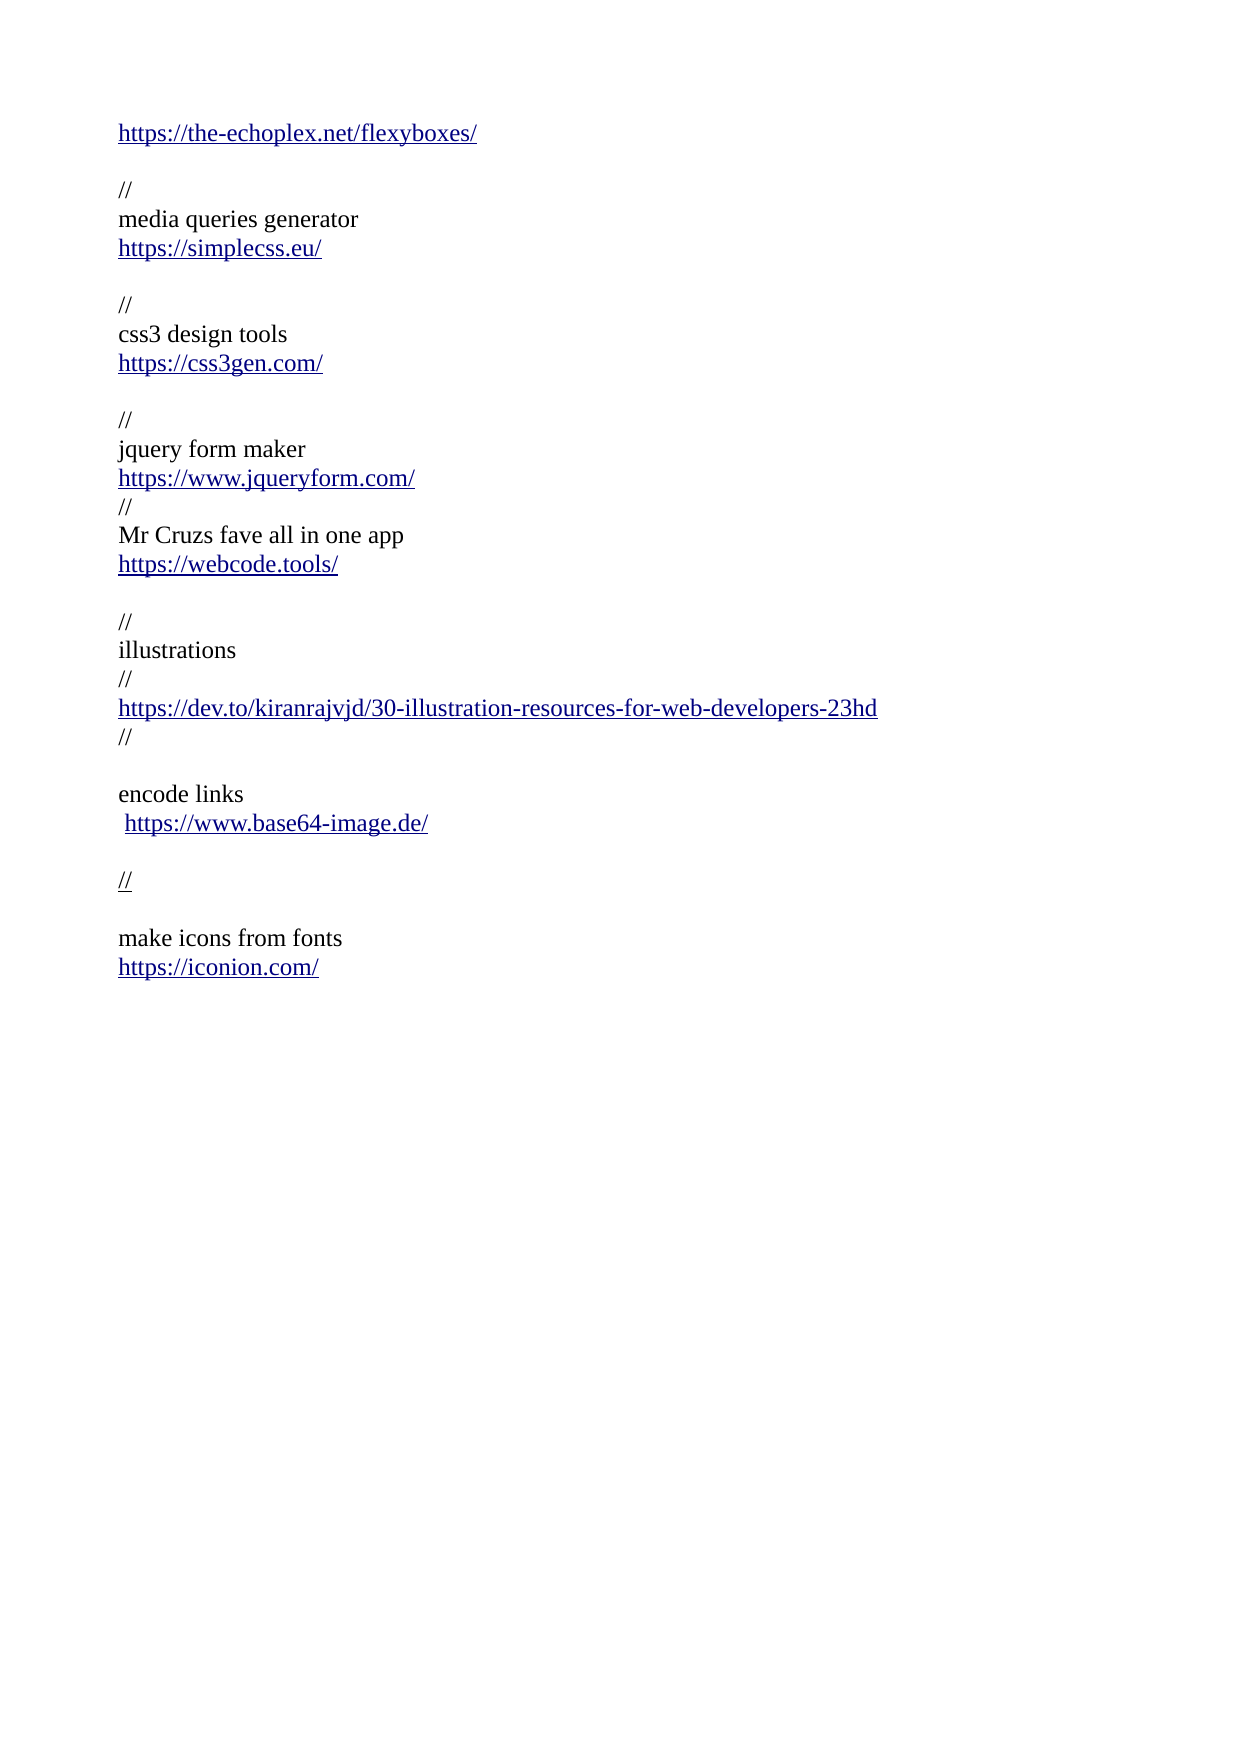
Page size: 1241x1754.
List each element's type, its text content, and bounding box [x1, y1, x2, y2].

text illustrations [118, 636, 1122, 664]
text jquery form maker [118, 434, 1122, 463]
text make icons from fonts [118, 923, 1122, 952]
text // [118, 722, 1122, 751]
text encode links [118, 779, 1122, 808]
text https://webcode.tools/ [118, 549, 1122, 578]
text Mr Cruzs fave all in one app [118, 521, 1122, 549]
text // [118, 291, 1122, 319]
text https://the-echoplex.net/flexyboxes/ [118, 118, 1122, 147]
text // [118, 607, 1122, 636]
text // [118, 664, 1122, 693]
text https://www.base64-image.de/ [118, 808, 1122, 837]
text https://www.jqueryform.com/ [118, 463, 1122, 492]
text https://dev.to/kiranrajvjd/30-illustration-resources-for-web-developers-23hd [118, 693, 1122, 722]
text https://iconion.com/ [118, 952, 1122, 981]
text // [118, 176, 1122, 204]
text https://css3gen.com/ [118, 348, 1122, 377]
text css3 design tools [118, 319, 1122, 348]
text media queries generator [118, 204, 1122, 233]
text // [118, 406, 1122, 434]
text // [118, 866, 1122, 894]
text // [118, 492, 1122, 521]
text https://simplecss.eu/ [118, 233, 1122, 262]
